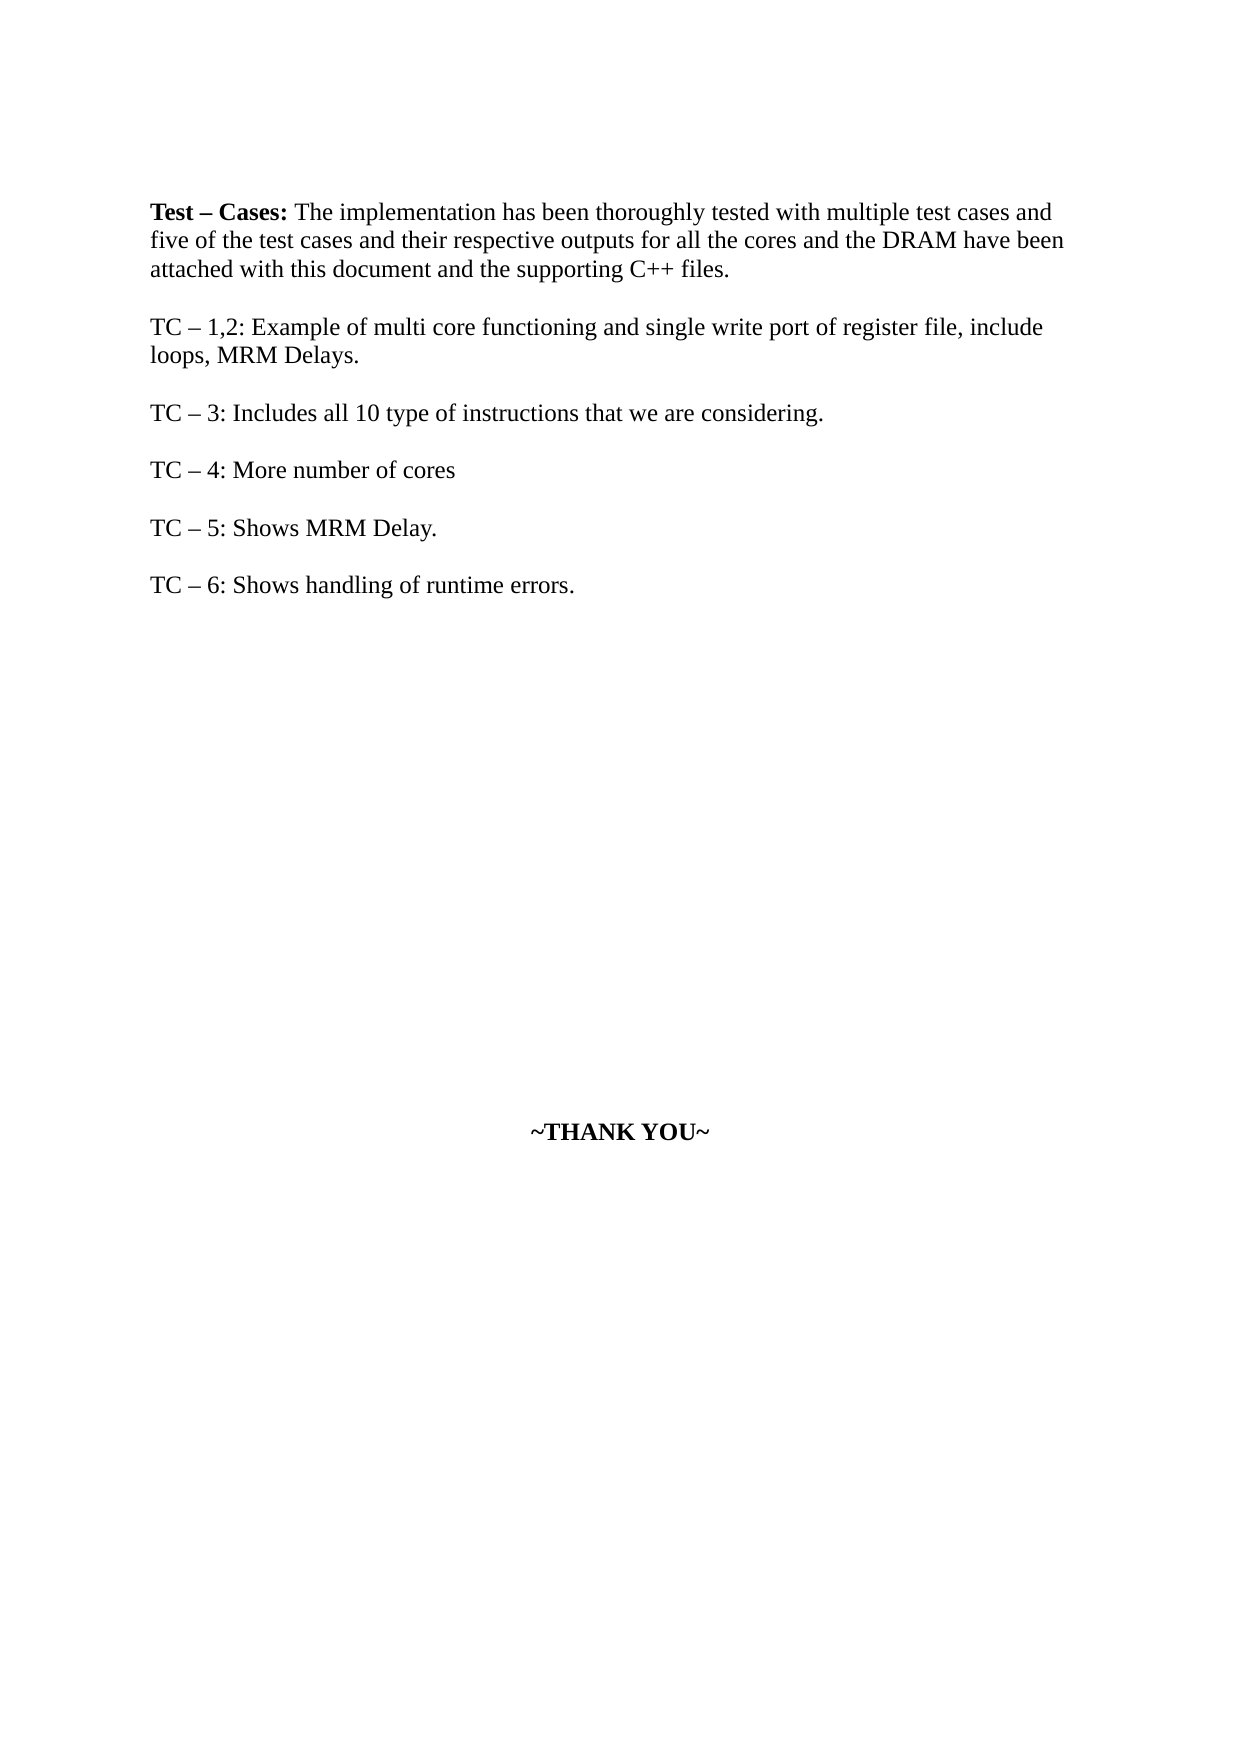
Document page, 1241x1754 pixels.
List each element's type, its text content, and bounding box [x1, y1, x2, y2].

text TC – 3: Includes all 10 type of instructions that we are considering. [150, 398, 1090, 427]
text TC – 4: More number of cores [150, 456, 1090, 484]
text TC – 1,2: Example of multi core functioning and single write port of register file, include loops, MRM Delays. [150, 312, 1090, 369]
text TC – 6: Shows handling of runtime errors. [150, 571, 1090, 599]
text Test – Cases: The implementation has been thoroughly tested with multiple test cases and five of the test cases and their respective outputs for all the cores and the DRAM have been attached with this document and the supporting C++ files. [150, 197, 1090, 283]
text ~THANK YOU~ [150, 1117, 1090, 1146]
text TC – 5: Shows MRM Delay. [150, 513, 1090, 542]
